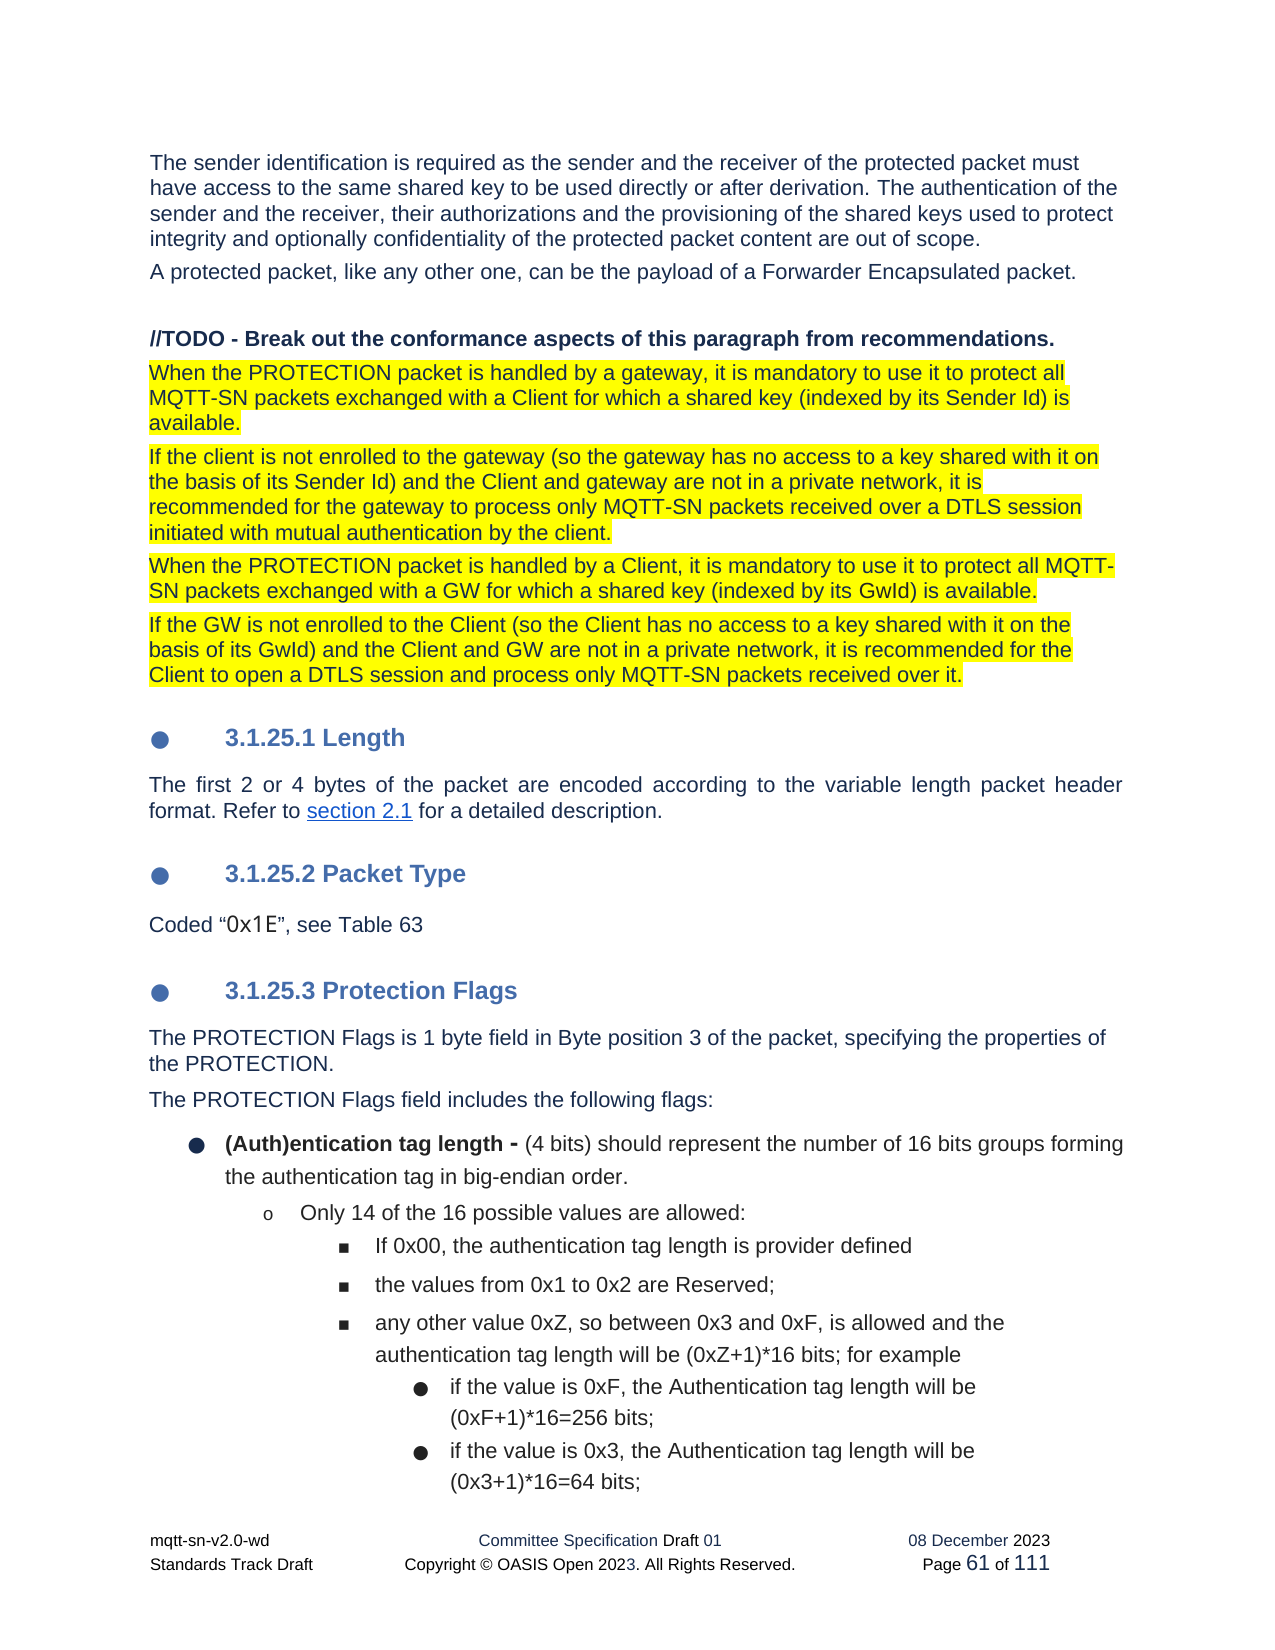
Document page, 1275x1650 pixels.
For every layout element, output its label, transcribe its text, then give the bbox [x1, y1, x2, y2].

list (Auth)entication tag length - (4 bits) should represent the number of 16 bits groups forming the authentication tag in big-endian order. [187, 1120, 1124, 1189]
list Only 14 of the 16 possible values are allowed: [262, 1200, 1124, 1226]
text If the client is not enrolled to the gateway (so the gateway has no access to a key shared with it on the basis of its Sender Id) and the Client and gateway are not in a private network, it is recommended for the gateway to process only MQTT-SN packets received over a DTLS session initiated with mutual authentication by the client. [148, 444, 1124, 544]
text When the PROTECTION packet is handled by a gateway, it is mandatory to use it to protect all MQTT-SN packets exchanged with a Client for which a shared key (indexed by its Sender Id) is available. [148, 360, 1124, 435]
list any other value 0xZ, so between 0x3 and 0xF, is allowed and the authentication tag length will be (0xZ+1)*16 bits; for example [337, 1303, 1124, 1367]
list if the value is 0x3, the Authentication tag length will be (0x3+1)*16=64 bits; [412, 1430, 1124, 1494]
list if the value is 0xF, the Authentication tag length will be (0xF+1)*16=256 bits; [412, 1367, 1124, 1430]
text The first 2 or 4 bytes of the packet are encoded according to the variable length packet header format. Refer to section 2.1 for a detailed description. [148, 772, 1124, 823]
list the values from 0x1 to 0x2 are Reserved; [337, 1264, 1124, 1303]
text The PROTECTION Flags is 1 byte field in Byte position 3 of the packet, specifying the properties of the PROTECTION. [148, 1025, 1124, 1076]
text If the GW is not enrolled to the Client (so the Client has no access to a key shared with it on the basis of its GwId) and the Client and GW are not in a private network, it is recommended for the Client to open a DTLS session and process only MQTT-SN packets received over it. [148, 612, 1124, 687]
text When the PROTECTION packet is handled by a Client, it is mandatory to use it to protect all MQTT-SN packets exchanged with a GW for which a shared key (indexed by its GwId) is available. [148, 553, 1124, 603]
list If 0x00, the authentication tag length is provider defined [337, 1226, 1124, 1264]
text A protected packet, like any other one, can be the payload of a Forwarder Encapsulated packet. [149, 259, 1124, 284]
subtitle 3.1.25.3 Protection Flags [150, 965, 1124, 1012]
text The sender identification is required as the sender and the receiver of the protected packet must have access to the same shared key to be used directly or after derivation. The authentication of the sender and the receiver, their authorizations and the provisioning of the shared keys used to protect integrity and optionally confidentiality of the protected packet content are out of scope. [149, 150, 1124, 251]
text //TODO - Break out the conformance aspects of this paragraph from recommendations. [149, 326, 1124, 351]
text The PROTECTION Flags field includes the following flags: [148, 1087, 1124, 1112]
subtitle 3.1.25.2 Packet Type [150, 849, 1124, 896]
subtitle 3.1.25.1 Length [150, 712, 1124, 759]
text Coded “0x1E”, see Table 63 [148, 908, 1124, 939]
